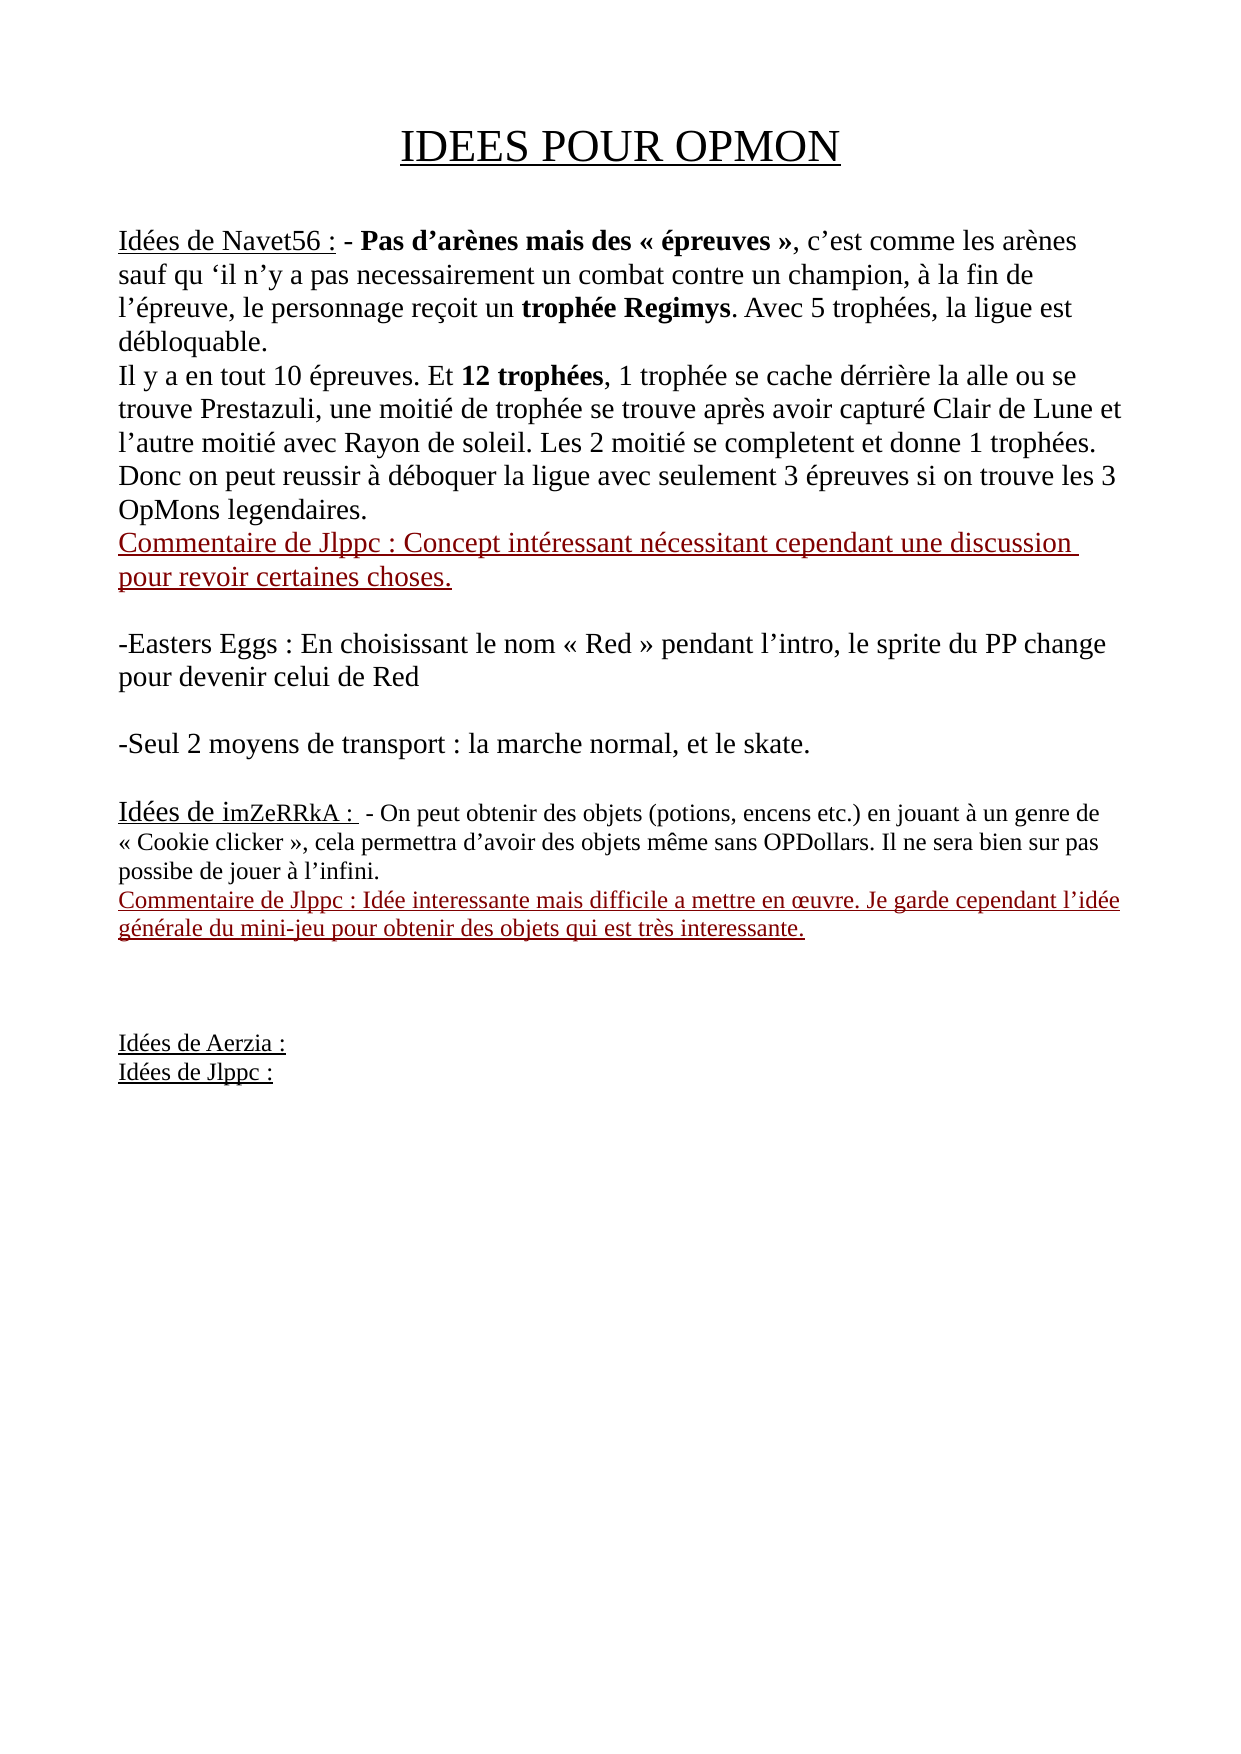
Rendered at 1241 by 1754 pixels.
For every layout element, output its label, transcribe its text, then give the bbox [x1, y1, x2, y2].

text Commentaire de Jlppc : Concept intéressant nécessitant cependant une discussion pour revoir certaines choses. [118, 525, 1122, 592]
text Commentaire de Jlppc : Idée interessante mais difficile a mettre en œuvre. Je garde cependant l’idée générale du mini-jeu pour obtenir des objets qui est très interessante. [118, 885, 1122, 942]
text -Seul 2 moyens de transport : la marche normal, et le skate. [118, 727, 1122, 760]
text Idées de imZeRRkA : - On peut obtenir des objets (potions, encens etc.) en jouant à un genre de « Cookie clicker », cela permettra d’avoir des objets même sans OPDollars. Il ne sera bien sur pas possibe de jouer à l’infini. [118, 794, 1122, 885]
text -Easters Eggs : En choisissant le nom « Red » pendant l’intro, le sprite du PP change pour devenir celui de Red [118, 626, 1122, 693]
text Idées de Navet56 : - Pas d’arènes mais des « épreuves », c’est comme les arènes sauf qu ‘il n’y a pas necessairement un combat contre un champion, à la fin de l’épreuve, le personnage reçoit un trophée Regimys. Avec 5 trophées, la ligue est débloquable. [118, 223, 1122, 358]
text IDEES POUR OPMON [118, 118, 1122, 171]
text Idées de Jlppc : [118, 1057, 1122, 1086]
text Donc on peut reussir à déboquer la ligue avec seulement 3 épreuves si on trouve les 3 OpMons legendaires. [118, 458, 1122, 525]
text Il y a en tout 10 épreuves. Et 12 trophées, 1 trophée se cache dérrière la alle ou se trouve Prestazuli, une moitié de trophée se trouve après avoir capturé Clair de Lune et l’autre moitié avec Rayon de soleil. Les 2 moitié se completent et donne 1 trophées. [118, 358, 1122, 458]
text Idées de Aerzia : [118, 1028, 1122, 1057]
